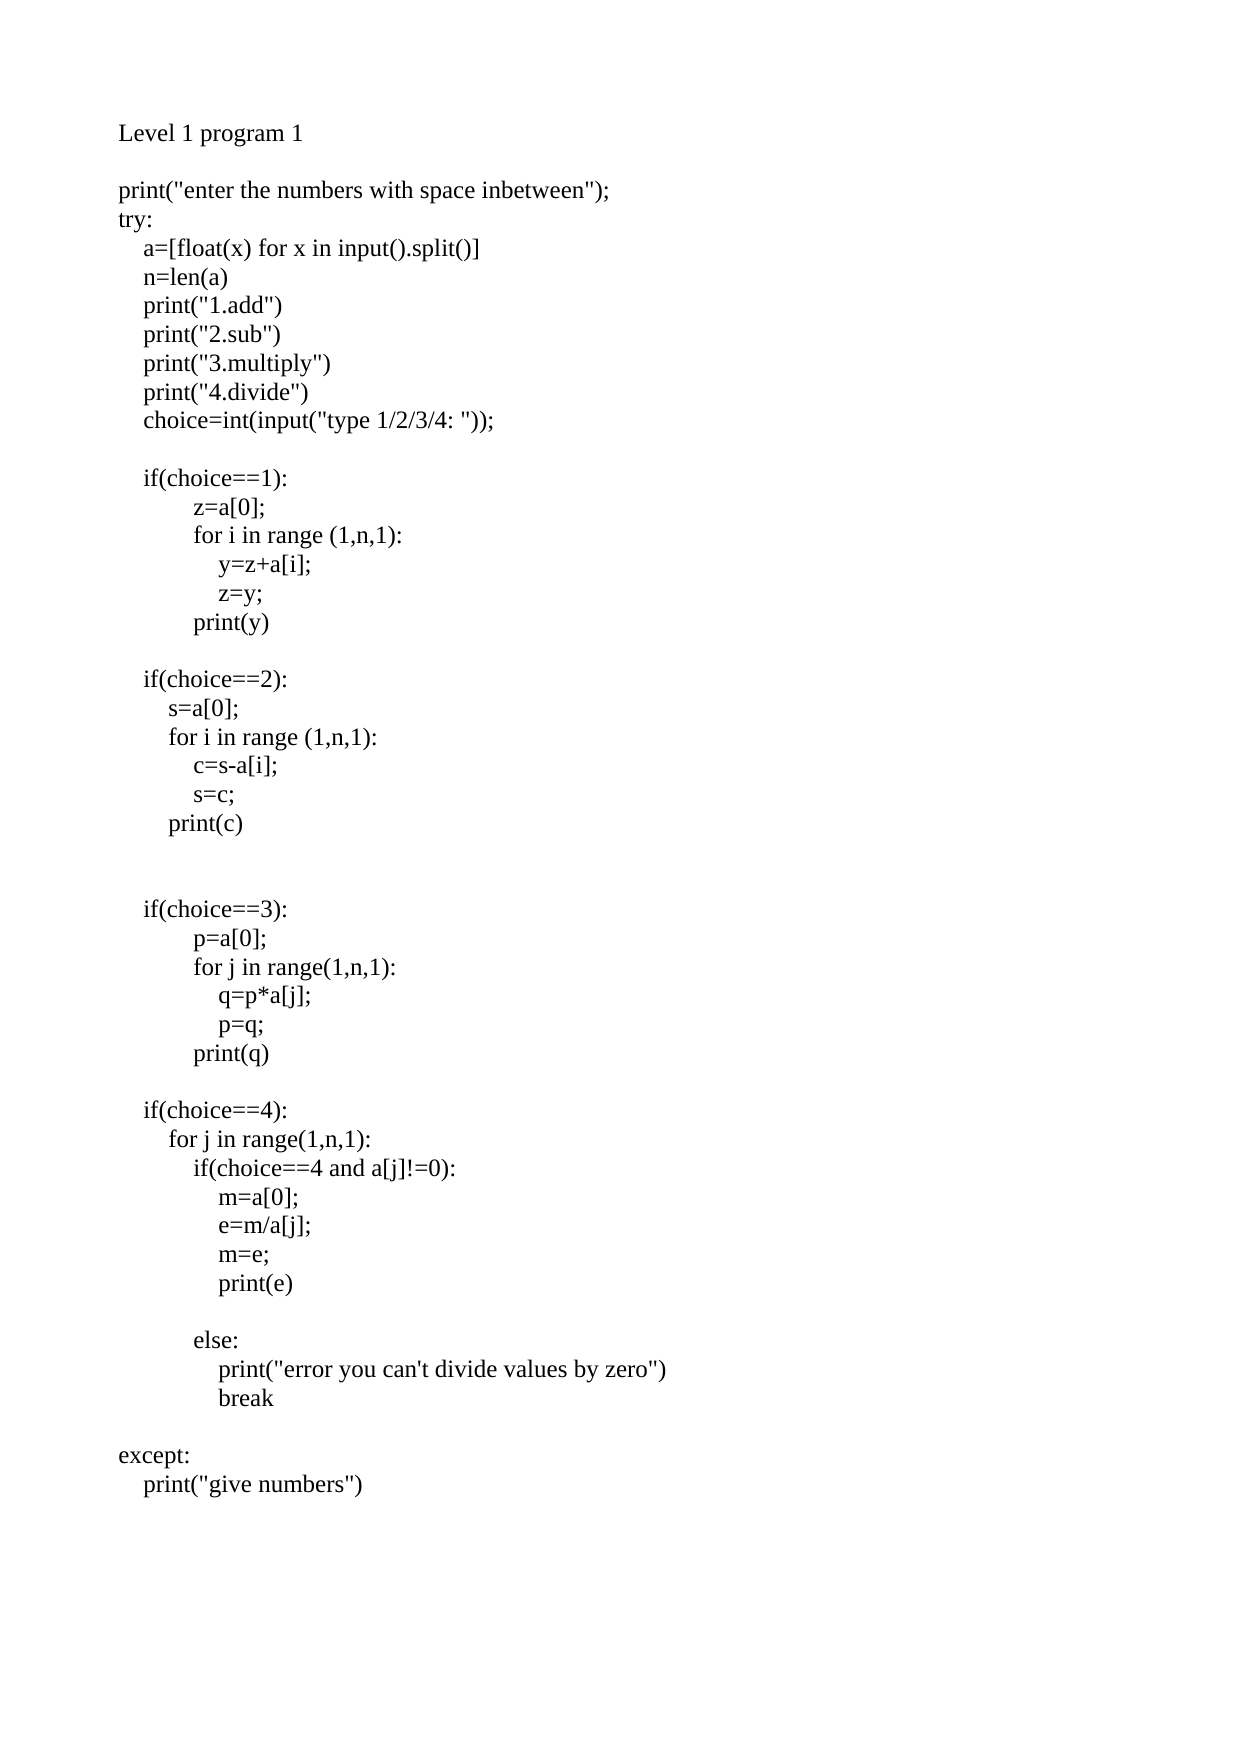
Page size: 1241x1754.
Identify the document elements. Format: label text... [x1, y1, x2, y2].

text z=y; [118, 578, 1122, 607]
text print("enter the numbers with space inbetween"); [118, 176, 1122, 204]
text a=[float(x) for x in input().split()] [118, 233, 1122, 262]
text if(choice==2): [118, 664, 1122, 693]
text n=len(a) [118, 262, 1122, 291]
text print(y) [118, 607, 1122, 636]
text q=p*a[j]; [118, 981, 1122, 1009]
text c=s-a[i]; [118, 751, 1122, 779]
text e=m/a[j]; [118, 1211, 1122, 1239]
text for j in range(1,n,1): [118, 952, 1122, 981]
text m=a[0]; [118, 1182, 1122, 1211]
text print(q) [118, 1038, 1122, 1067]
text if(choice==4 and a[j]!=0): [118, 1153, 1122, 1182]
text p=q; [118, 1009, 1122, 1038]
text y=z+a[i]; [118, 549, 1122, 578]
text except: [118, 1441, 1122, 1469]
text print(e) [118, 1268, 1122, 1297]
text print("give numbers") [118, 1469, 1122, 1498]
text if(choice==1): [118, 463, 1122, 492]
text else: [118, 1326, 1122, 1354]
text try: [118, 204, 1122, 233]
text for i in range (1,n,1): [118, 521, 1122, 549]
text z=a[0]; [118, 492, 1122, 521]
text print("3.multiply") [118, 348, 1122, 377]
text Level 1 program 1 [118, 118, 1122, 147]
text print("1.add") [118, 291, 1122, 319]
text print("4.divide") [118, 377, 1122, 406]
text break [118, 1383, 1122, 1412]
text print(c) [118, 808, 1122, 837]
text s=c; [118, 779, 1122, 808]
text for i in range (1,n,1): [118, 722, 1122, 751]
text for j in range(1,n,1): [118, 1124, 1122, 1153]
text if(choice==3): [118, 894, 1122, 923]
text s=a[0]; [118, 693, 1122, 722]
text print("error you can't divide values by zero") [118, 1354, 1122, 1383]
text m=e; [118, 1239, 1122, 1268]
text if(choice==4): [118, 1096, 1122, 1124]
text p=a[0]; [118, 923, 1122, 952]
text choice=int(input("type 1/2/3/4: ")); [118, 406, 1122, 434]
text print("2.sub") [118, 319, 1122, 348]
